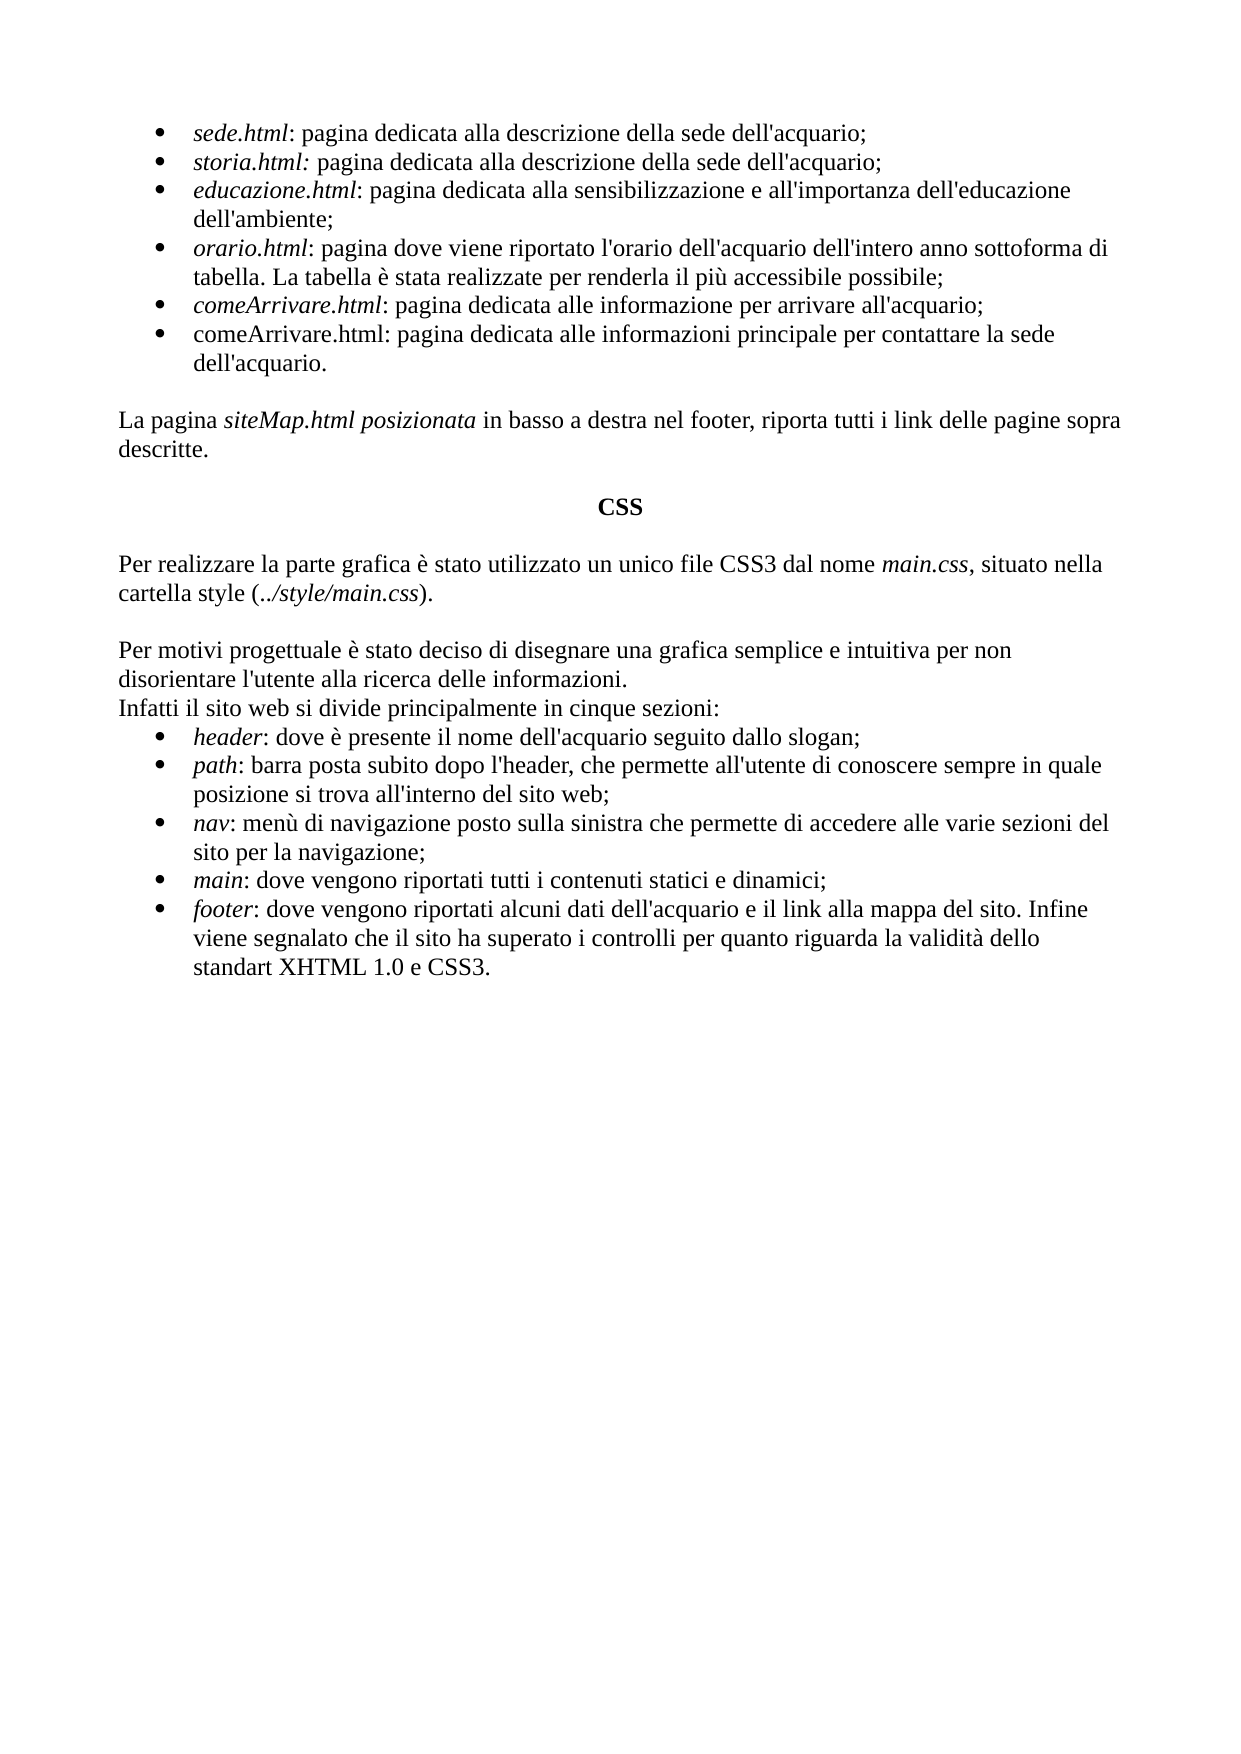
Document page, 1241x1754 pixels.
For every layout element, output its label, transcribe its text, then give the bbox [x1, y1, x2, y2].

list header: dove è presente il nome dell'acquario seguito dallo slogan; [156, 722, 1122, 751]
text Per realizzare la parte grafica è stato utilizzato un unico file CSS3 dal nome main.css, situato nella cartella style (../style/main.css). [118, 549, 1122, 607]
list storia.html: pagina dedicata alla descrizione della sede dell'acquario; [156, 147, 1122, 176]
list sede.html: pagina dedicata alla descrizione della sede dell'acquario; [156, 118, 1122, 147]
text Per motivi progettuale è stato deciso di disegnare una grafica semplice e intuitiva per non disorientare l'utente alla ricerca delle informazioni. [118, 636, 1122, 693]
list path: barra posta subito dopo l'header, che permette all'utente di conoscere sempre in quale posizione si trova all'interno del sito web; [156, 751, 1122, 808]
list footer: dove vengono riportati alcuni dati dell'acquario e il link alla mappa del sito. Infine viene segnalato che il sito ha superato i controlli per quanto riguarda la validità dello standart XHTML 1.0 e CSS3. [156, 894, 1122, 981]
list main: dove vengono riportati tutti i contenuti statici e dinamici; [156, 866, 1122, 894]
text La pagina siteMap.html posizionata in basso a destra nel footer, riporta tutti i link delle pagine sopra descritte. [118, 406, 1122, 463]
list comeArrivare.html: pagina dedicata alle informazione per arrivare all'acquario; [156, 291, 1122, 319]
list nav: menù di navigazione posto sulla sinistra che permette di accedere alle varie sezioni del sito per la navigazione; [156, 808, 1122, 866]
list comeArrivare.html: pagina dedicata alle informazioni principale per contattare la sede dell'acquario. [156, 319, 1122, 377]
text CSS [118, 492, 1122, 521]
text Infatti il sito web si divide principalmente in cinque sezioni: [118, 693, 1122, 722]
list orario.html: pagina dove viene riportato l'orario dell'acquario dell'intero anno sottoforma di tabella. La tabella è stata realizzate per renderla il più accessibile possibile; [156, 233, 1122, 291]
list educazione.html: pagina dedicata alla sensibilizzazione e all'importanza dell'educazione dell'ambiente; [156, 176, 1122, 233]
